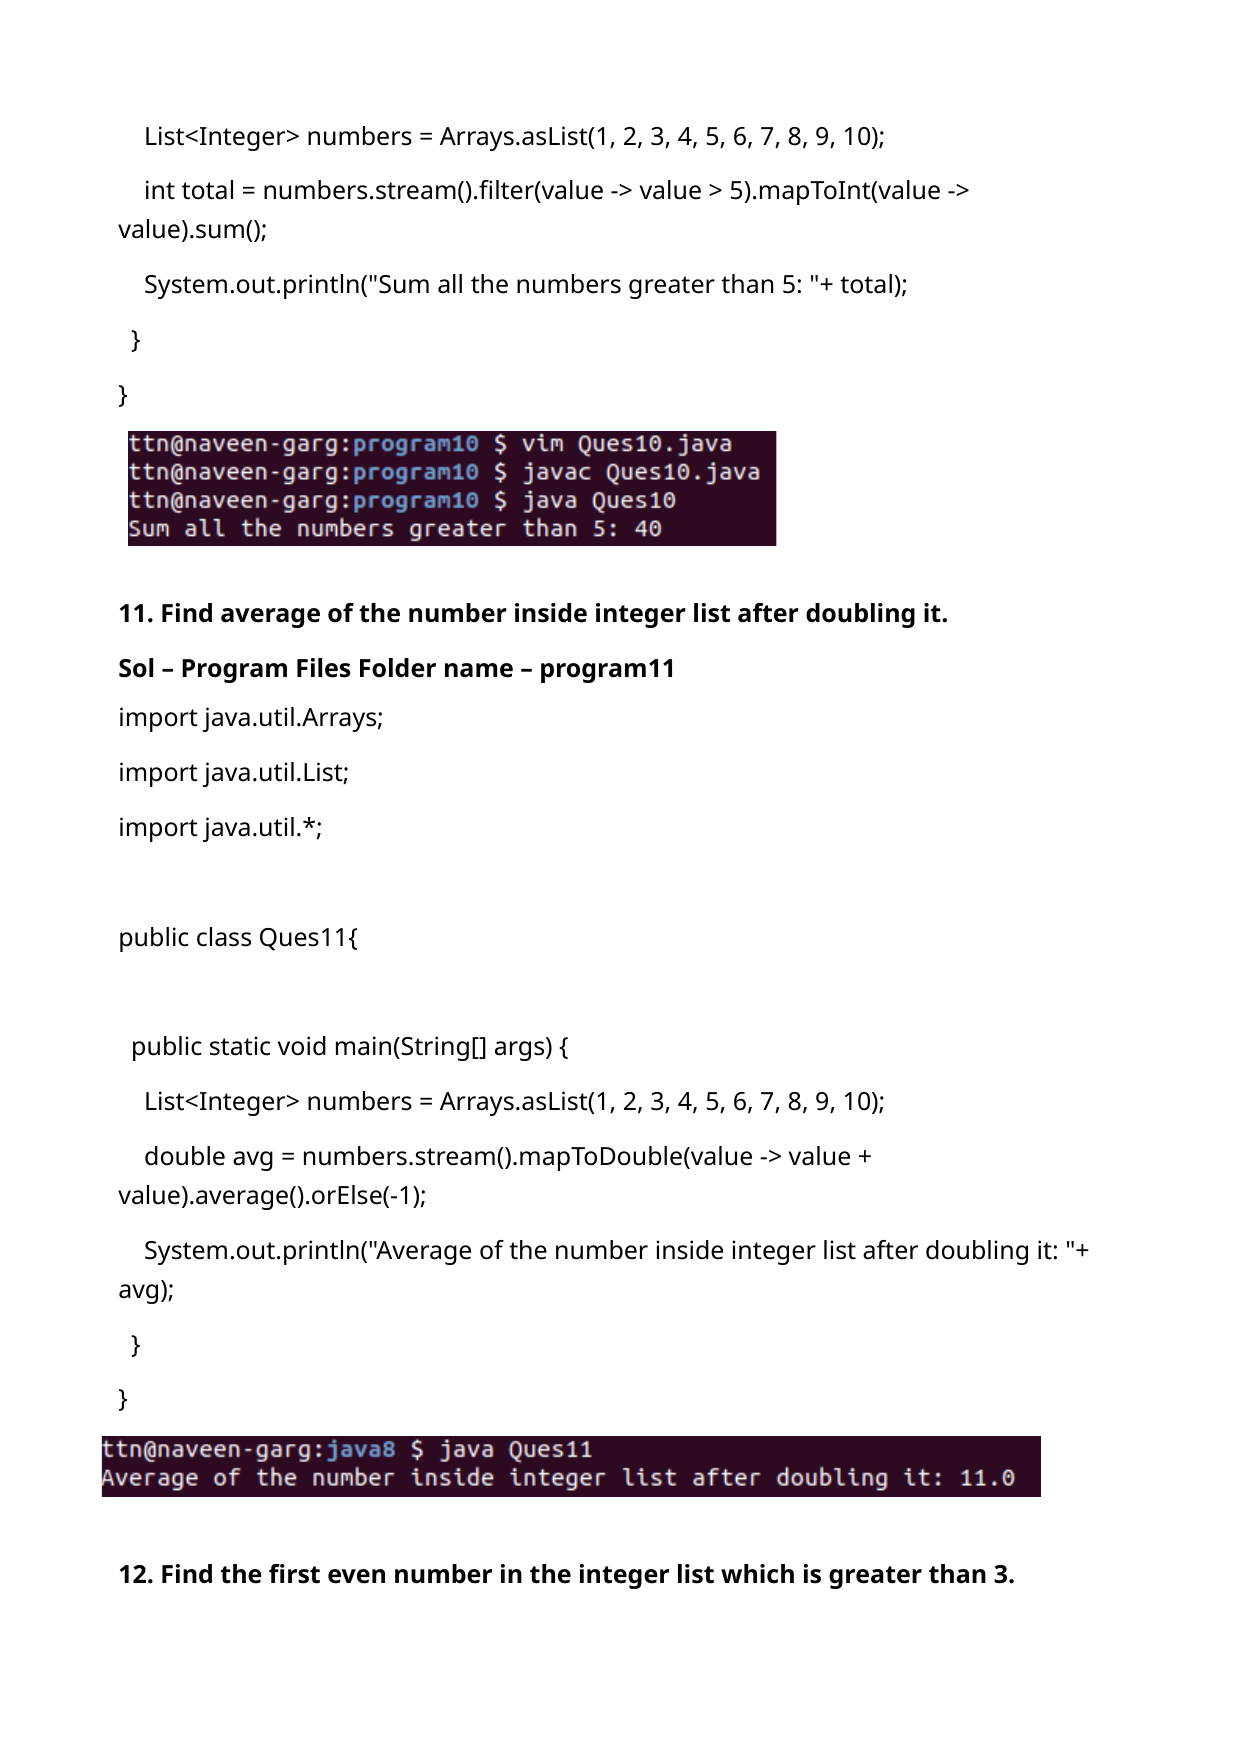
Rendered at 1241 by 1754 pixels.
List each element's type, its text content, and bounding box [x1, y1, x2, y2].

text System.out.println("Average of the number inside integer list after doubling it: "+ avg); [118, 1232, 1122, 1306]
text import java.util.*; [118, 810, 1122, 844]
text import java.util.Arrays; [118, 700, 1122, 734]
text int total = numbers.stream().filter(value -> value > 5).mapToInt(value -> value).sum(); [118, 173, 1122, 246]
text Sol – Program Files Folder name – program11 [118, 650, 1122, 684]
text } [118, 1381, 1122, 1415]
text 11. Find average of the number inside integer list after doubling it. [118, 596, 1122, 630]
text } [118, 322, 1122, 356]
text public static void main(String[] args) { [118, 1029, 1122, 1063]
text import java.util.List; [118, 755, 1122, 789]
picture [101, 1436, 1041, 1497]
text public class Ques11{ [118, 919, 1122, 953]
text 12. Find the first even number in the integer list which is greater than 3. [118, 1557, 1122, 1591]
picture [128, 431, 777, 546]
text } [118, 1326, 1122, 1360]
text double avg = numbers.stream().mapToDouble(value -> value + value).average().orElse(-1); [118, 1138, 1122, 1212]
text List<Integer> numbers = Arrays.asList(1, 2, 3, 4, 5, 6, 7, 8, 9, 10); [118, 1084, 1122, 1118]
text } [118, 376, 1122, 411]
text List<Integer> numbers = Arrays.asList(1, 2, 3, 4, 5, 6, 7, 8, 9, 10); [118, 118, 1122, 152]
text System.out.println("Sum all the numbers greater than 5: "+ total); [118, 267, 1122, 301]
